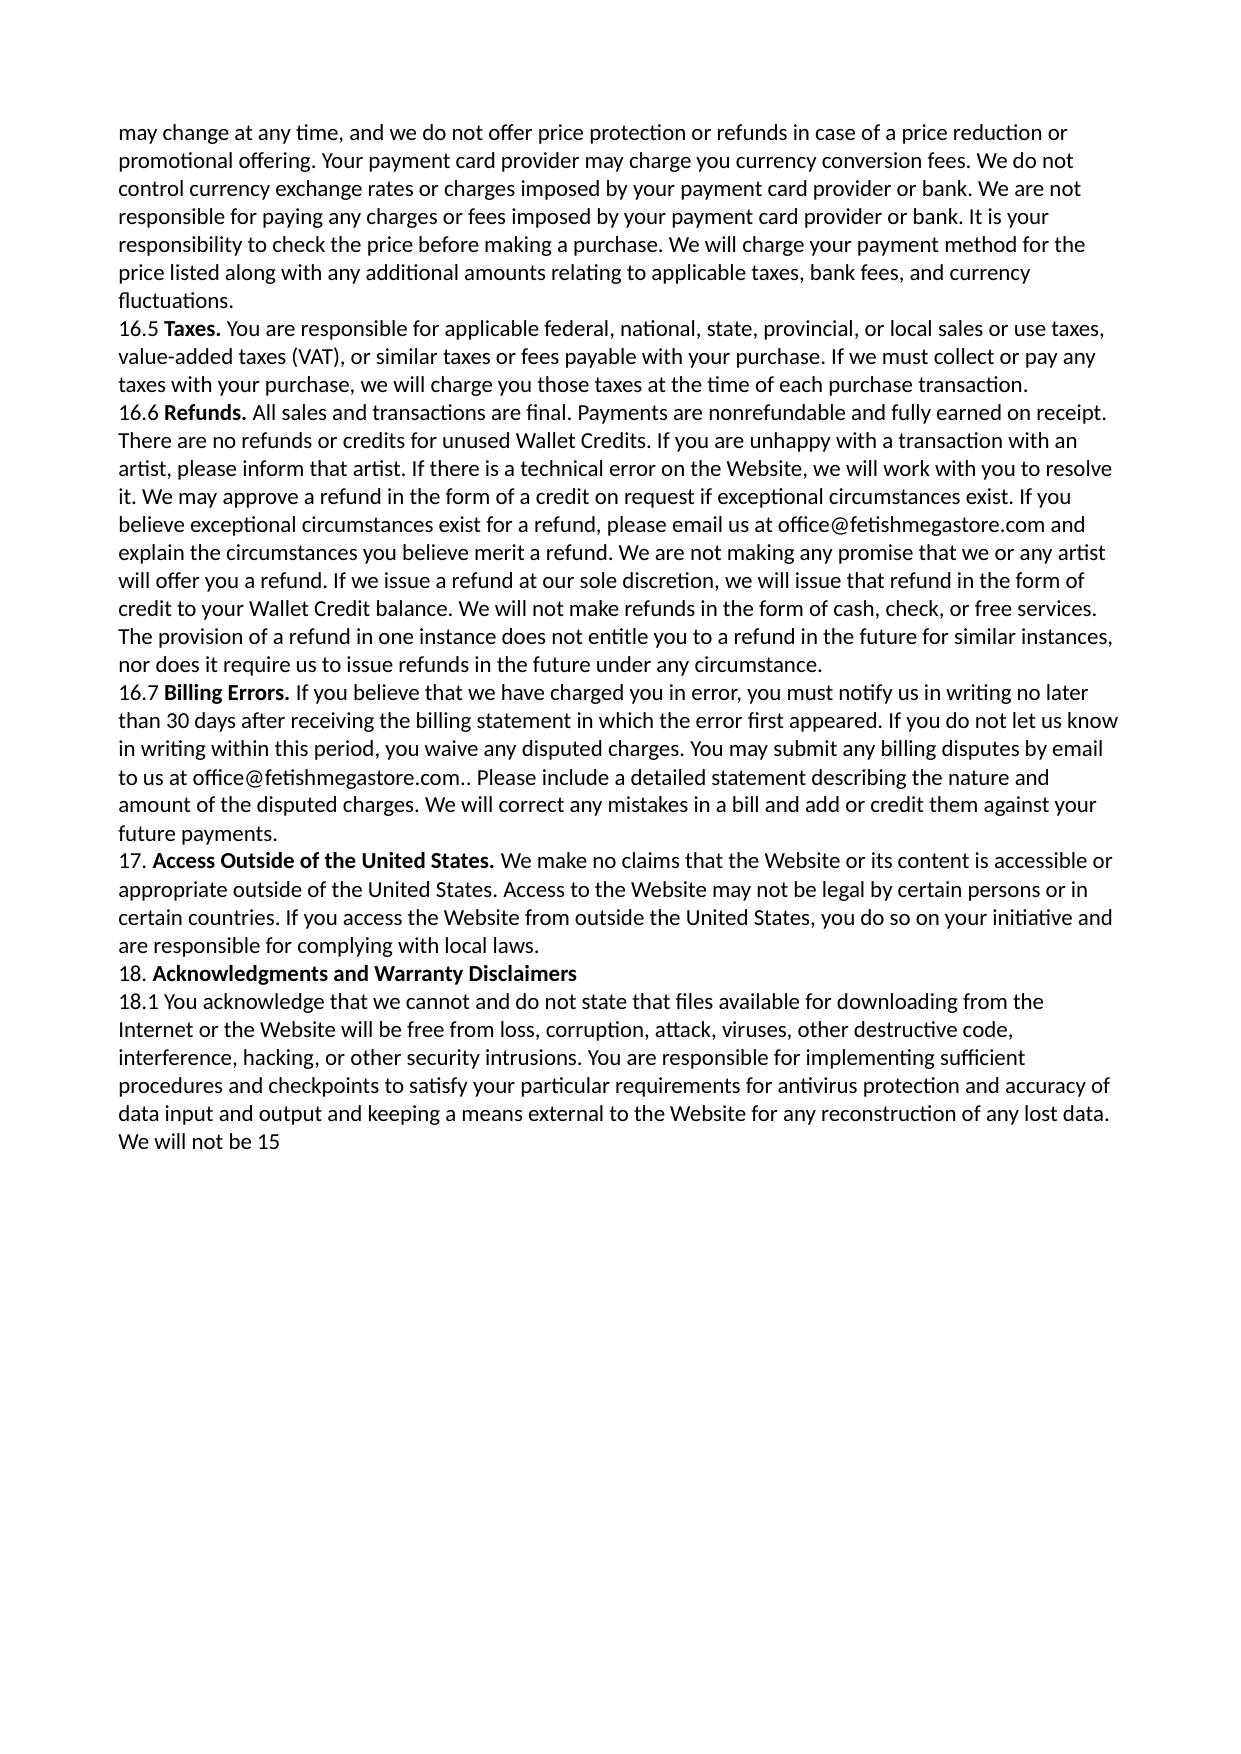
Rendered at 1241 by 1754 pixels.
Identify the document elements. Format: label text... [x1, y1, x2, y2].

text 18. Acknowledgments and Warranty Disclaimers [118, 959, 1122, 987]
text may change at any time, and we do not offer price protection or refunds in case of a price reduction or promotional offering. Your payment card provider may charge you currency conversion fees. We do not control currency exchange rates or charges imposed by your payment card provider or bank. We are not responsible for paying any charges or fees imposed by your payment card provider or bank. It is your responsibility to check the price before making a purchase. We will charge your payment method for the price listed along with any additional amounts relating to applicable taxes, bank fees, and currency fluctuations. [118, 118, 1122, 314]
text 16.6 Refunds. All sales and transactions are final. Payments are nonrefundable and fully earned on receipt. There are no refunds or credits for unused Wallet Credits. If you are unhappy with a transaction with an artist, please inform that artist. If there is a technical error on the Website, we will work with you to resolve it. We may approve a refund in the form of a credit on request if exceptional circumstances exist. If you believe exceptional circumstances exist for a refund, please email us at office@fetishmegastore.com and explain the circumstances you believe merit a refund. We are not making any promise that we or any artist will offer you a refund. If we issue a refund at our sole discretion, we will issue that refund in the form of credit to your Wallet Credit balance. We will not make refunds in the form of cash, check, or free services. The provision of a refund in one instance does not entitle you to a refund in the future for similar instances, nor does it require us to issue refunds in the future under any circumstance. [118, 398, 1122, 678]
text 18.1 You acknowledge that we cannot and do not state that files available for downloading from the Internet or the Website will be free from loss, corruption, attack, viruses, other destructive code, interference, hacking, or other security intrusions. You are responsible for implementing sufficient procedures and checkpoints to satisfy your particular requirements for antivirus protection and accuracy of data input and output and keeping a means external to the Website for any reconstruction of any lost data. We will not be 15 [118, 987, 1122, 1155]
text 16.5 Taxes. You are responsible for applicable federal, national, state, provincial, or local sales or use taxes, value-added taxes (VAT), or similar taxes or fees payable with your purchase. If we must collect or pay any taxes with your purchase, we will charge you those taxes at the time of each purchase transaction. [118, 314, 1122, 398]
text 16.7 Billing Errors. If you believe that we have charged you in error, you must notify us in writing no later than 30 days after receiving the billing statement in which the error first appeared. If you do not let us know in writing within this period, you waive any disputed charges. You may submit any billing disputes by email to us at office@fetishmegastore.com.. Please include a detailed statement describing the nature and amount of the disputed charges. We will correct any mistakes in a bill and add or credit them against your future payments. [118, 678, 1122, 847]
text 17. Access Outside of the United States. We make no claims that the Website or its content is accessible or appropriate outside of the United States. Access to the Website may not be legal by certain persons or in certain countries. If you access the Website from outside the United States, you do so on your initiative and are responsible for complying with local laws. [118, 847, 1122, 959]
